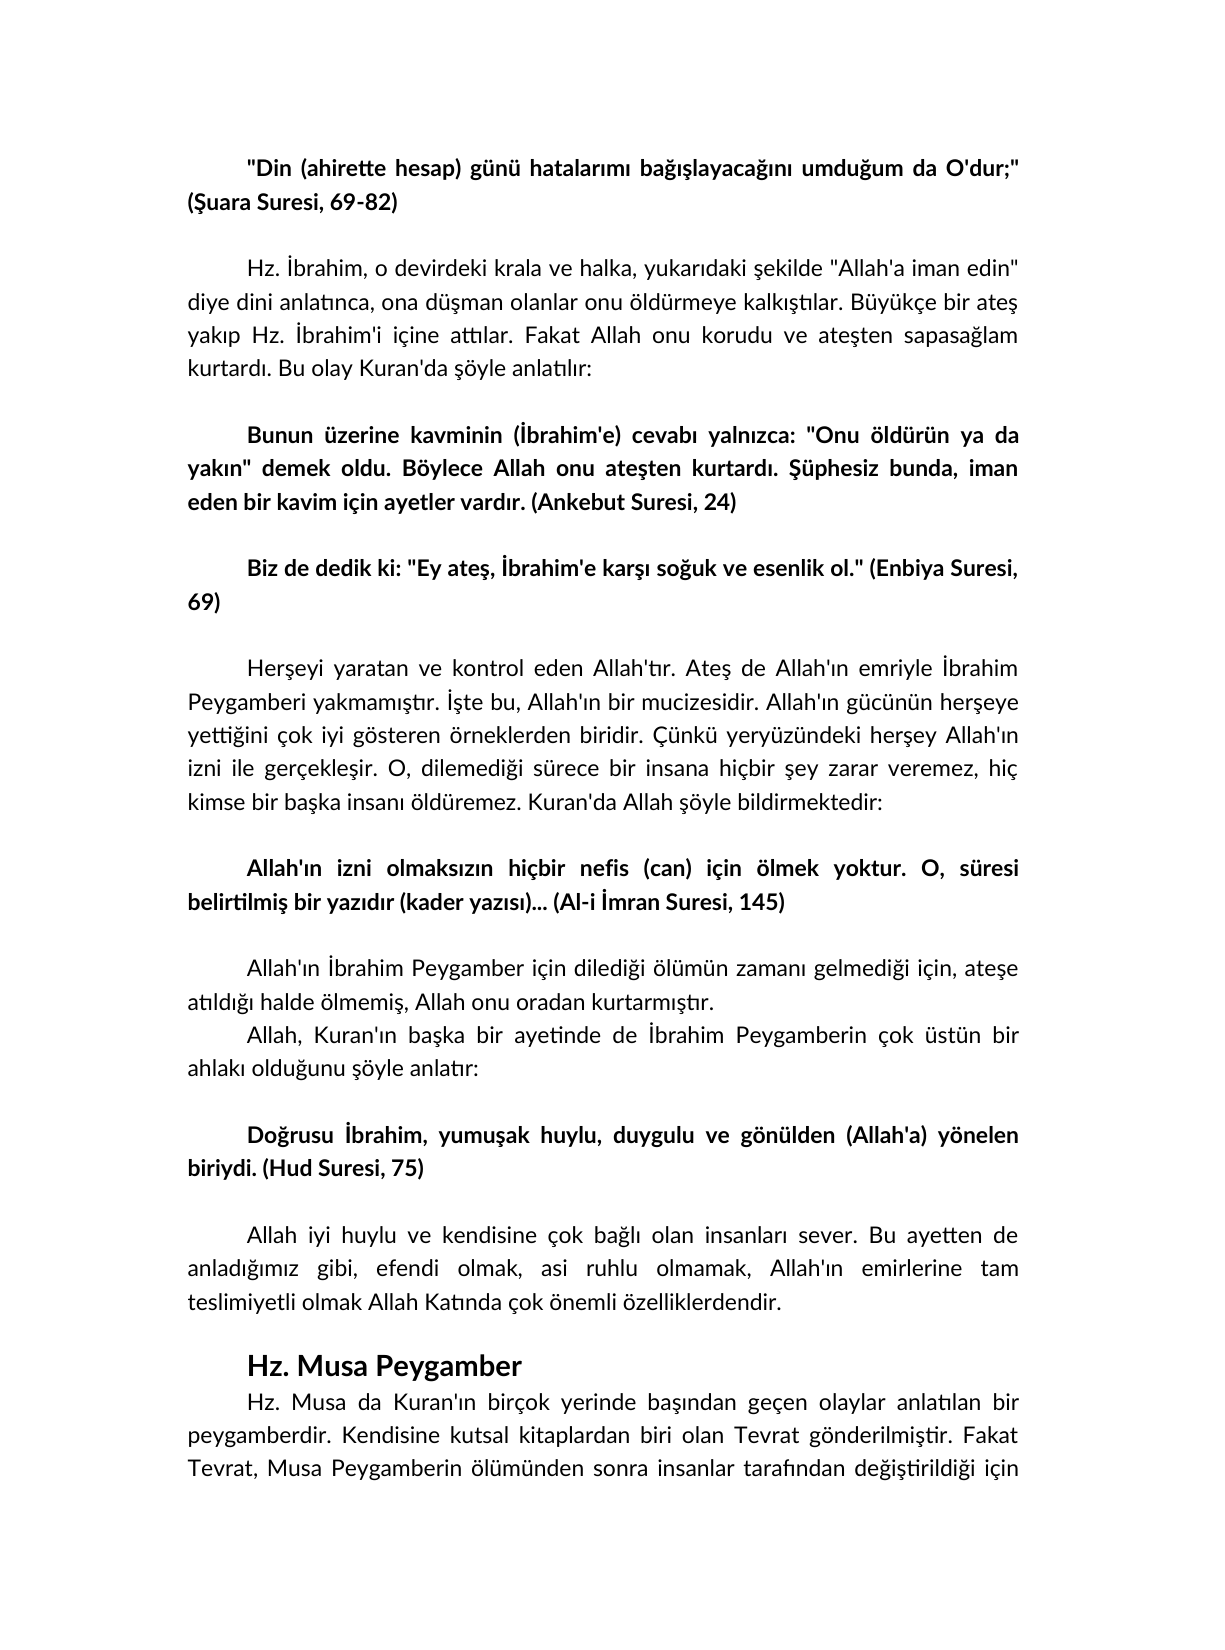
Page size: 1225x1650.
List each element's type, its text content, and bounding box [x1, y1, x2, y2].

text Allah iyi huylu ve kendisine çok bağlı olan insanları sever. Bu ayetten de anladığımız gibi, efendi olmak, asi ruhlu olmamak, Allah'ın emirlerine tam teslimiyetli olmak Allah Katında çok önemli özelliklerdendir. [187, 1217, 1020, 1317]
text Hz. Musa da Kuran'ın birçok yerinde başından geçen olaylar anlatılan bir peygamberdir. Kendisine kutsal kitaplardan biri olan Tevrat gönderilmiştir. Fakat Tevrat, Musa Peygamberin ölümünden sonra insanlar tarafından değiştirildiği için [187, 1383, 1020, 1483]
text Allah'ın İbrahim Peygamber için dilediği ölümün zamanı gelmediği için, ateşe atıldığı halde ölmemiş, Allah onu oradan kurtarmıştır. [187, 950, 1020, 1017]
text Hz. İbrahim, o devirdeki krala ve halka, yukarıdaki şekilde "Allah'a iman edin" diye dini anlatınca, ona düşman olanlar onu öldürmeye kalkıştılar. Büyükçe bir ateş yakıp Hz. İbrahim'i içine attılar. Fakat Allah onu korudu ve ateşten sapasağlam kurtardı. Bu olay Kuran'da şöyle anlatılır: [187, 250, 1020, 383]
text "Din (ahirette hesap) günü hatalarımı bağışlayacağını umduğum da O'dur;" (Şuara Suresi, 69-82) [187, 150, 1020, 217]
text Hz. Musa Peygamber [187, 1350, 1020, 1383]
text Bunun üzerine kavminin (İbrahim'e) cevabı yalnızca: "Onu öldürün ya da yakın" demek oldu. Böylece Allah onu ateşten kurtardı. Şüphesiz bunda, iman eden bir kavim için ayetler vardır. (Ankebut Suresi, 24) [187, 417, 1020, 517]
text Biz de dedik ki: "Ey ateş, İbrahim'e karşı soğuk ve esenlik ol." (Enbiya Suresi, 69) [187, 550, 1020, 617]
text Herşeyi yaratan ve kontrol eden Allah'tır. Ateş de Allah'ın emriyle İbrahim Peygamberi yakmamıştır. İşte bu, Allah'ın bir mucizesidir. Allah'ın gücünün herşeye yettiğini çok iyi gösteren örneklerden biridir. Çünkü yeryüzündeki herşey Allah'ın izni ile gerçekleşir. O, dilemediği sürece bir insana hiçbir şey zarar veremez, hiç kimse bir başka insanı öldüremez. Kuran'da Allah şöyle bildirmektedir: [187, 650, 1020, 817]
text Doğrusu İbrahim, yumuşak huylu, duygulu ve gönülden (Allah'a) yönelen biriydi. (Hud Suresi, 75) [187, 1117, 1020, 1183]
text Allah'ın izni olmaksızın hiçbir nefis (can) için ölmek yoktur. O, süresi belirtilmiş bir yazıdır (kader yazısı)... (Al-i İmran Suresi, 145) [187, 850, 1020, 917]
text Allah, Kuran'ın başka bir ayetinde de İbrahim Peygamberin çok üstün bir ahlakı olduğunu şöyle anlatır: [187, 1017, 1020, 1083]
